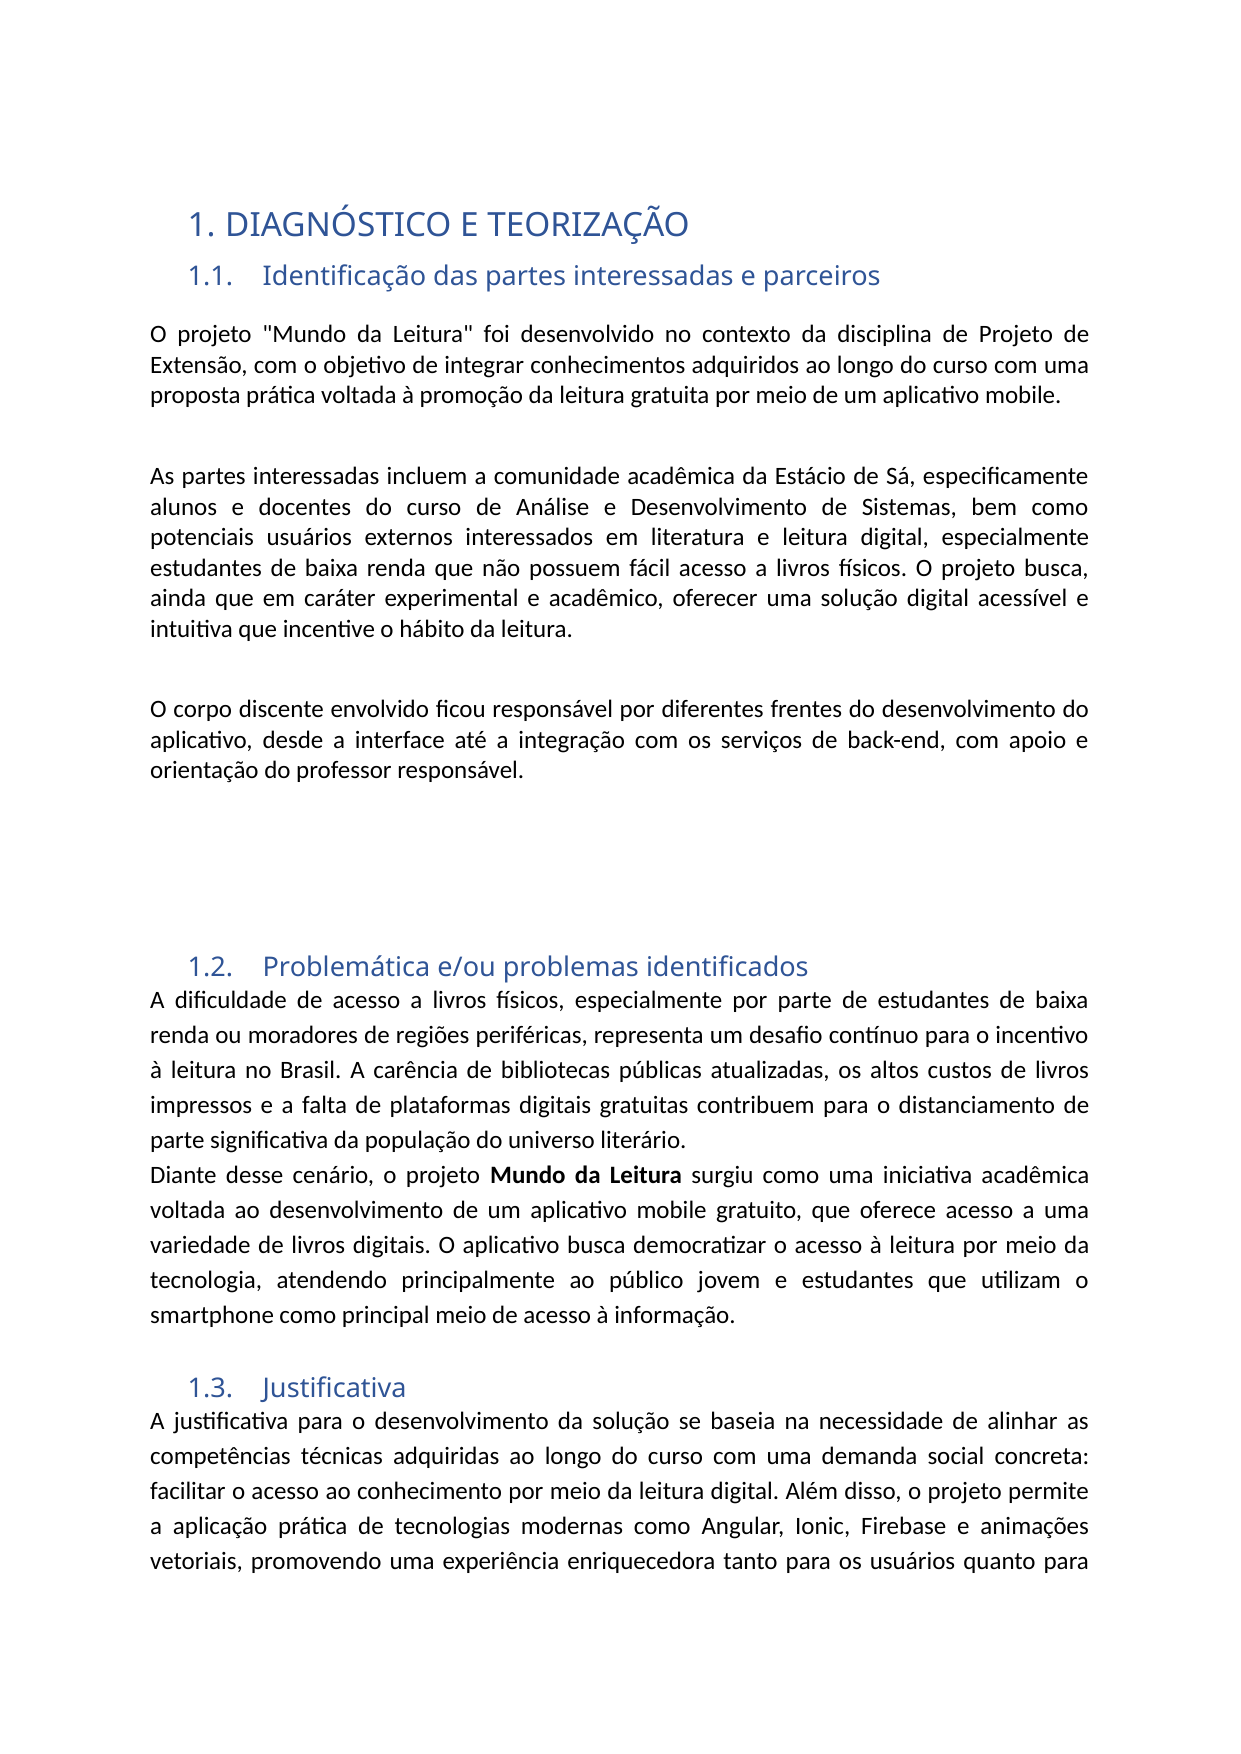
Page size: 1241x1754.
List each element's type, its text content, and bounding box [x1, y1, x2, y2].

list DIAGNÓSTICO E TEORIZAÇÃO [187, 200, 1090, 246]
list Justificativa [187, 1368, 1090, 1405]
text A dificuldade de acesso a livros físicos, especialmente por parte de estudantes de baixa renda ou moradores de regiões periféricas, representa um desafio contínuo para o incentivo à leitura no Brasil. A carência de bibliotecas públicas atualizadas, os altos custos de livros impressos e a falta de plataformas digitais gratuitas contribuem para o distanciamento de parte significativa da população do universo literário. [150, 985, 1090, 1155]
text Diante desse cenário, o projeto Mundo da Leitura surgiu como uma iniciativa acadêmica voltada ao desenvolvimento de um aplicativo mobile gratuito, que oferece acesso a uma variedade de livros digitais. O aplicativo busca democratizar o acesso à leitura por meio da tecnologia, atendendo principalmente ao público jovem e estudantes que utilizam o smartphone como principal meio de acesso à informação. [150, 1160, 1090, 1330]
text O corpo discente envolvido ficou responsável por diferentes frentes do desenvolvimento do aplicativo, desde a interface até a integração com os serviços de back-end, com apoio e orientação do professor responsável. [150, 693, 1090, 785]
text A justificativa para o desenvolvimento da solução se baseia na necessidade de alinhar as competências técnicas adquiridas ao longo do curso com uma demanda social concreta: facilitar o acesso ao conhecimento por meio da leitura digital. Além disso, o projeto permite a aplicação prática de tecnologias modernas como Angular, Ionic, Firebase e animações vetoriais, promovendo uma experiência enriquecedora tanto para os usuários quanto para [150, 1405, 1090, 1575]
text O projeto "Mundo da Leitura" foi desenvolvido no contexto da disciplina de Projeto de Extensão, com o objetivo de integrar conhecimentos adquiridos ao longo do curso com uma proposta prática voltada à promoção da leitura gratuita por meio de um aplicativo mobile. [150, 319, 1090, 410]
list Problemática e/ou problemas identificados [187, 948, 1090, 985]
list Identificação das partes interessadas e parceiros [187, 257, 1090, 294]
text As partes interessadas incluem a comunidade acadêmica da Estácio de Sá, especificamente alunos e docentes do curso de Análise e Desenvolvimento de Sistemas, bem como potenciais usuários externos interessados em literatura e leitura digital, especialmente estudantes de baixa renda que não possuem fácil acesso a livros físicos. O projeto busca, ainda que em caráter experimental e acadêmico, oferecer uma solução digital acessível e intuitiva que incentive o hábito da leitura. [150, 460, 1090, 643]
